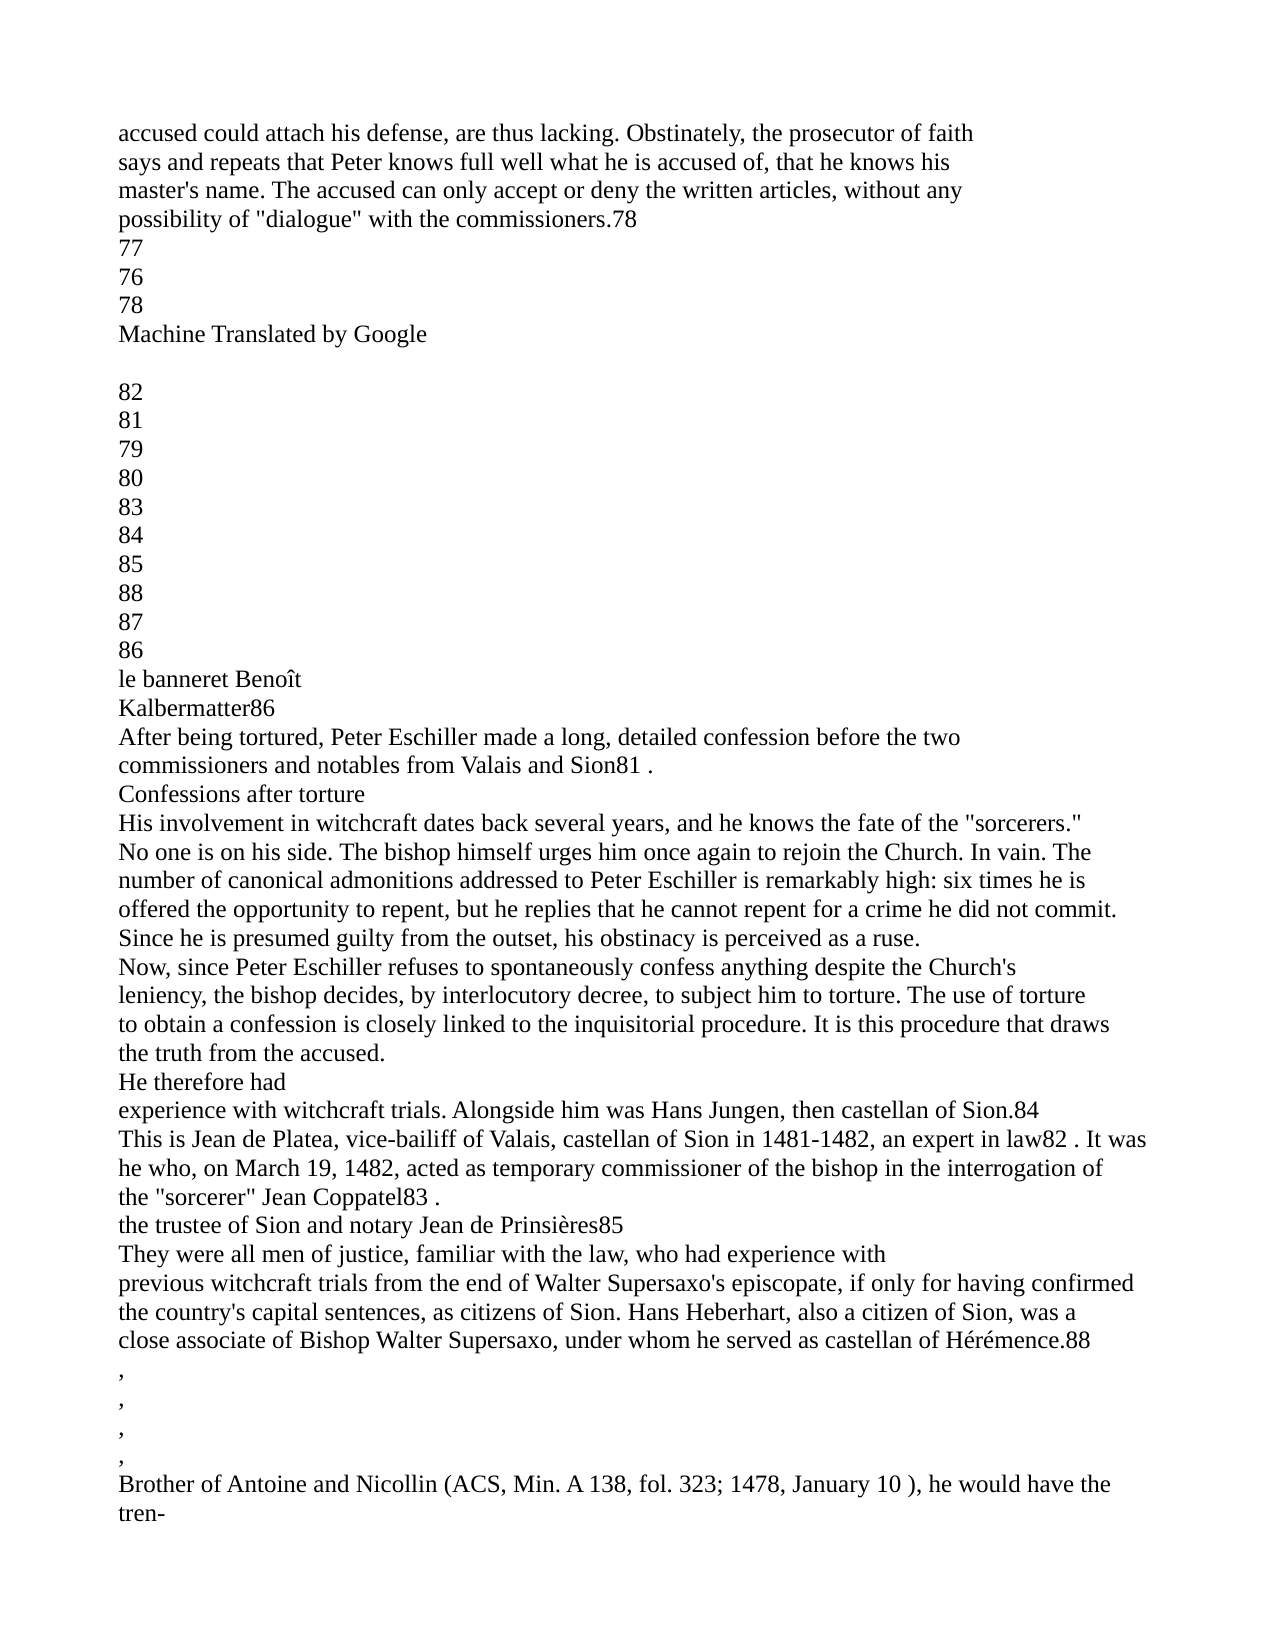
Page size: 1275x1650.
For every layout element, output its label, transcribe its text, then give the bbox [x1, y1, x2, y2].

text Confessions after torture [118, 779, 1157, 808]
text commissioners and notables from Valais and Sion81 . [118, 751, 1157, 779]
text 76 [118, 262, 1157, 291]
text leniency, the bishop decides, by interlocutory decree, to subject him to torture. The use of torture [118, 981, 1157, 1009]
text 88 [118, 578, 1157, 607]
text master's name. The accused can only accept or deny the written articles, without any [118, 176, 1157, 204]
text , [118, 1354, 1157, 1383]
text possibility of "dialogue" with the commissioners.78 [118, 204, 1157, 233]
text Brother of Antoine and Nicollin (ACS, Min. A 138, fol. 323; 1478, January 10 ), he would have the tren- [118, 1469, 1157, 1527]
text After being tortured, Peter Eschiller made a long, detailed confession before the two [118, 722, 1157, 751]
text 87 [118, 607, 1157, 636]
text 86 [118, 636, 1157, 664]
text 82 [118, 377, 1157, 406]
text , [118, 1383, 1157, 1412]
text No one is on his side. The bishop himself urges him once again to rejoin the Church. In vain. The [118, 837, 1157, 866]
text , [118, 1412, 1157, 1441]
text the "sorcerer" Jean Coppatel83 . [118, 1182, 1157, 1211]
text offered the opportunity to repent, but he replies that he cannot repent for a crime he did not commit. [118, 894, 1157, 923]
text to obtain a confession is closely linked to the inquisitorial procedure. It is this procedure that draws [118, 1009, 1157, 1038]
text Now, since Peter Eschiller refuses to spontaneously confess anything despite the Church's [118, 952, 1157, 981]
text Machine Translated by Google [118, 319, 1157, 348]
text le banneret Benoît [118, 664, 1157, 693]
text His involvement in witchcraft dates back several years, and he knows the fate of the "sorcerers." [118, 808, 1157, 837]
text 79 [118, 434, 1157, 463]
text 85 [118, 549, 1157, 578]
text 83 [118, 492, 1157, 521]
text says and repeats that Peter knows full well what he is accused of, that he knows his [118, 147, 1157, 176]
text This is Jean de Platea, vice-bailiff of Valais, castellan of Sion in 1481-1482, an expert in law82 . It was [118, 1124, 1157, 1153]
text he who, on March 19, 1482, acted as temporary commissioner of the bishop in the interrogation of [118, 1153, 1157, 1182]
text 80 [118, 463, 1157, 492]
text accused could attach his defense, are thus lacking. Obstinately, the prosecutor of faith [118, 118, 1157, 147]
text He therefore had [118, 1067, 1157, 1096]
text , [118, 1441, 1157, 1469]
text 84 [118, 521, 1157, 549]
text the truth from the accused. [118, 1038, 1157, 1067]
text 78 [118, 291, 1157, 319]
text They were all men of justice, familiar with the law, who had experience with [118, 1239, 1157, 1268]
text number of canonical admonitions addressed to Peter Eschiller is remarkably high: six times he is [118, 866, 1157, 894]
text Kalbermatter86 [118, 693, 1157, 722]
text close associate of Bishop Walter Supersaxo, under whom he served as castellan of Hérémence.88 [118, 1326, 1157, 1354]
text the trustee of Sion and notary Jean de Prinsières85 [118, 1211, 1157, 1239]
text previous witchcraft trials from the end of Walter Supersaxo's episcopate, if only for having confirmed [118, 1268, 1157, 1297]
text 77 [118, 233, 1157, 262]
text experience with witchcraft trials. Alongside him was Hans Jungen, then castellan of Sion.84 [118, 1096, 1157, 1124]
text 81 [118, 406, 1157, 434]
text the country's capital sentences, as citizens of Sion. Hans Heberhart, also a citizen of Sion, was a [118, 1297, 1157, 1326]
text Since he is presumed guilty from the outset, his obstinacy is perceived as a ruse. [118, 923, 1157, 952]
